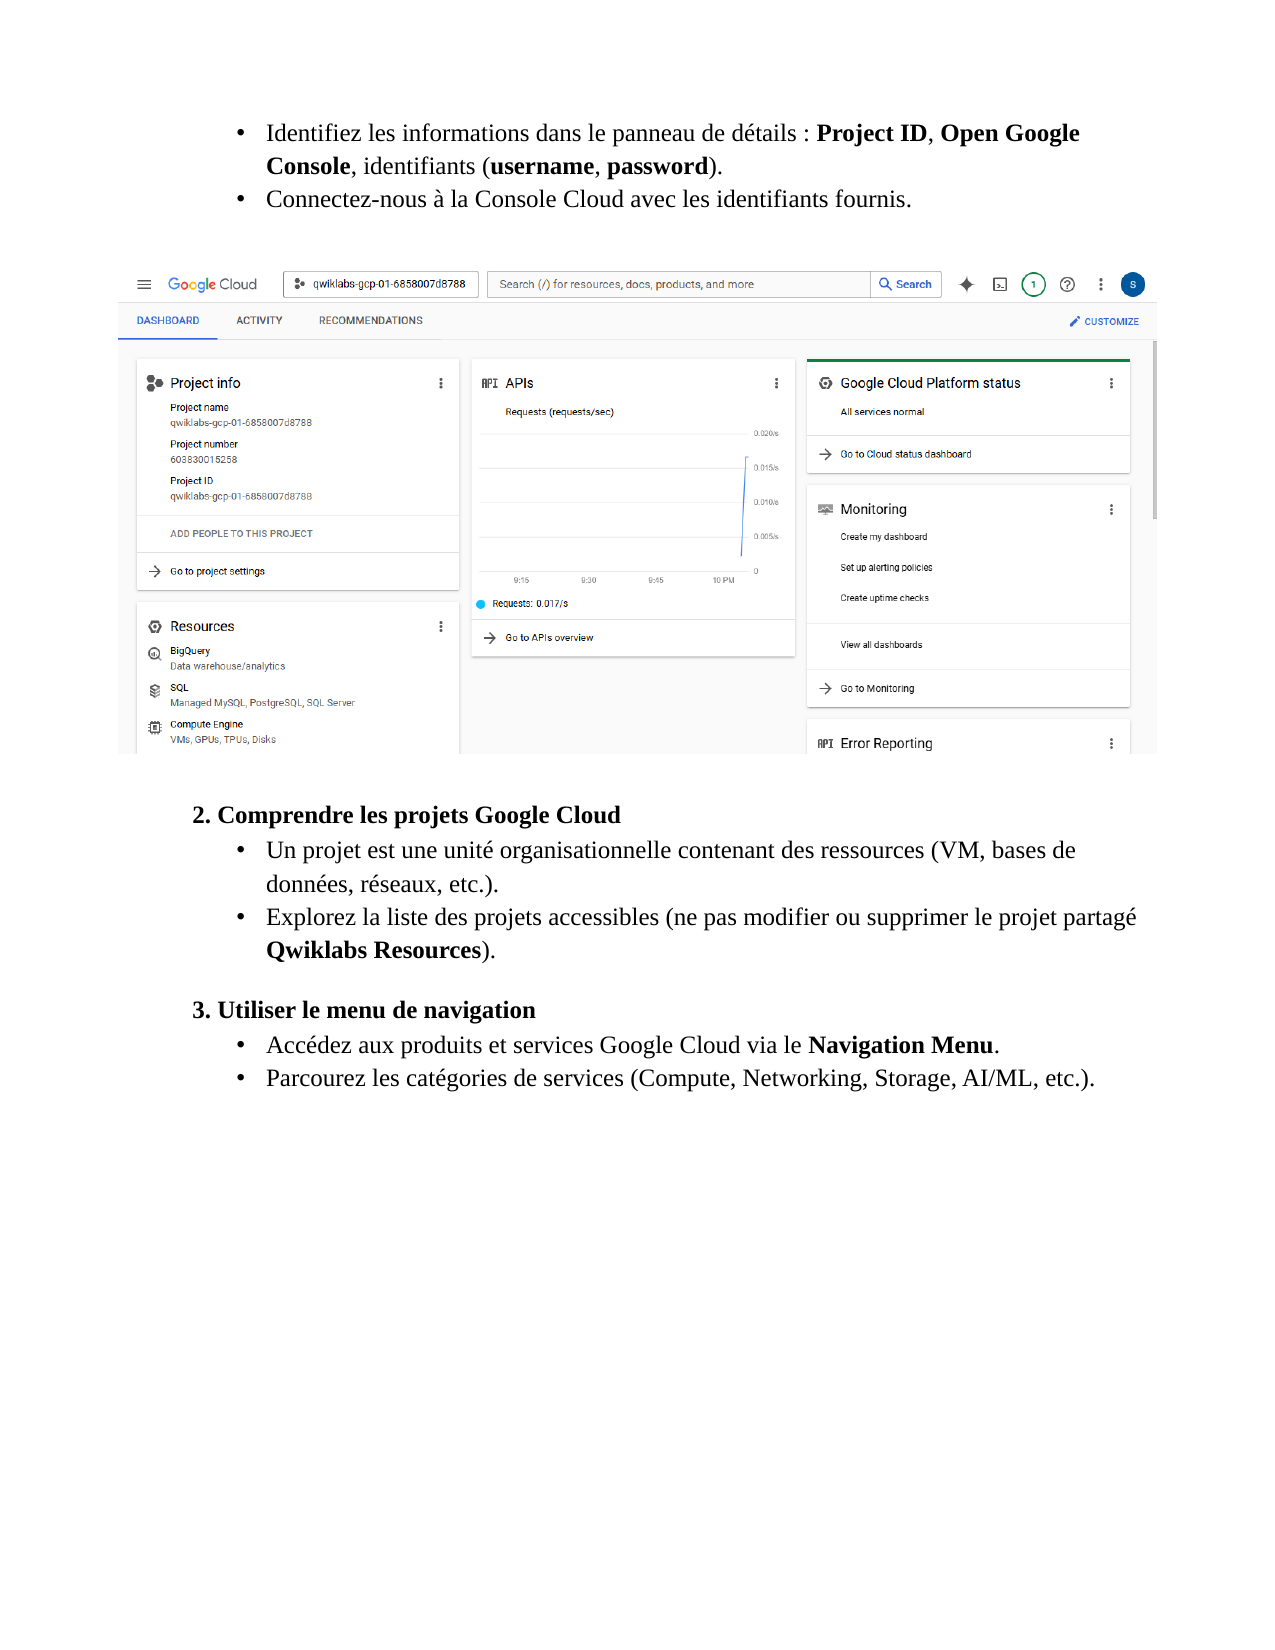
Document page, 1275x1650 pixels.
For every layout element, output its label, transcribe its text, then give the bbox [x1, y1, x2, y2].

list Explorez la liste des projets accessibles (ne pas modifier ou supprimer le projet partagé Qwiklabs Resources). [236, 902, 1157, 963]
list Parcourez les catégories de services (Compute, Networking, Storage, AI/ML, etc.). [236, 1063, 1157, 1092]
subtitle 3. Utiliser le menu de navigation [118, 995, 1157, 1023]
list Connectez-nous à la Console Cloud avec les identifiants fournis. [236, 184, 1157, 213]
subtitle 2. Comprendre les projets Google Cloud [118, 801, 1157, 829]
list Identifiez les informations dans le panneau de détails : Project ID, Open Google Console, identifiants (username, password). [236, 118, 1157, 180]
list Accédez aux produits et services Google Cloud via le Navigation Menu. [236, 1030, 1157, 1058]
picture [118, 268, 1157, 754]
list Un projet est une unité organisationnelle contenant des ressources (VM, bases de données, réseaux, etc.). [236, 836, 1157, 897]
